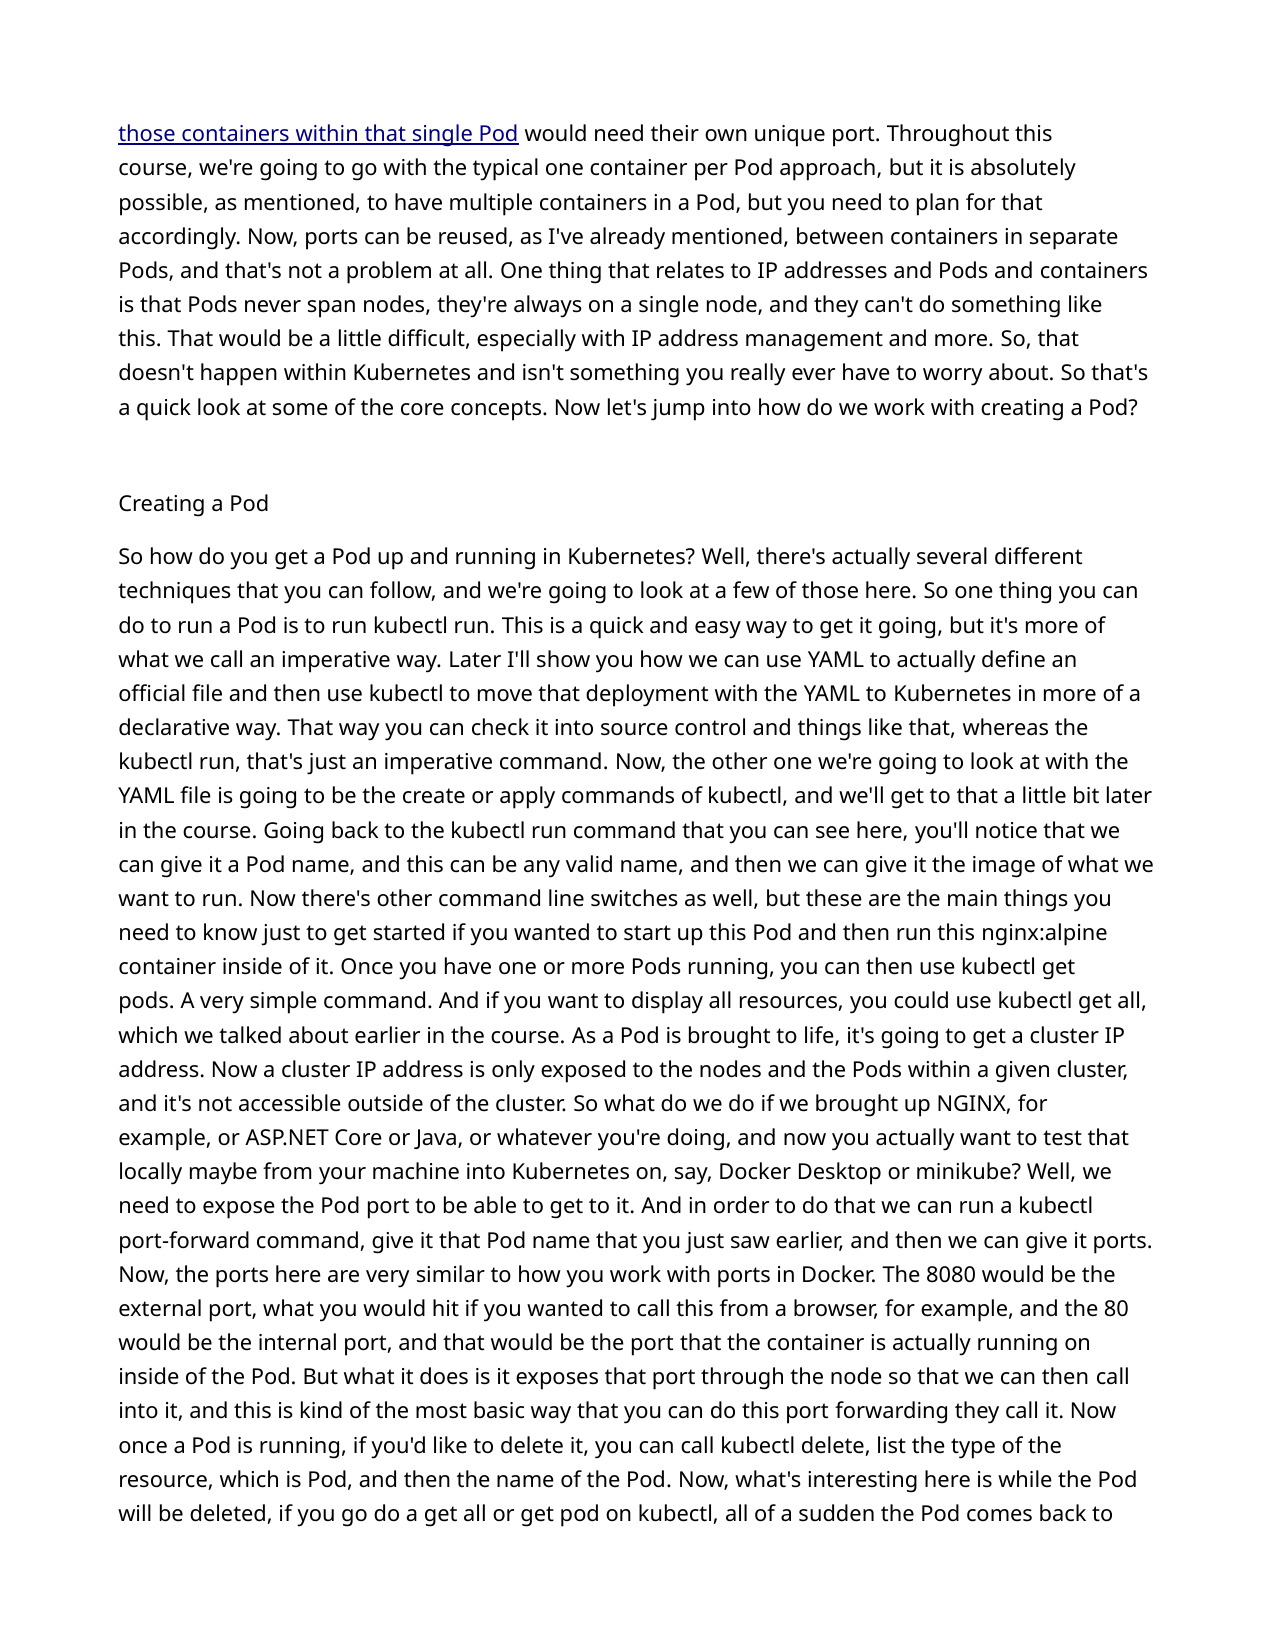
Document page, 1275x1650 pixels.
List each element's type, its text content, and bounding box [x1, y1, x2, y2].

text So how do you get a Pod up and running in Kubernetes? Well, there's actually several different techniques that you can follow, and we're going to look at a few of those here. So one thing you can do to run a Pod is to run kubectl run. This is a quick and easy way to get it going, but it's more of what we call an imperative way. Later I'll show you how we can use YAML to actually define an official file and then use kubectl to move that deployment with the YAML to Kubernetes in more of a declarative way. That way you can check it into source control and things like that, whereas the kubectl run, that's just an imperative command. Now, the other one we're going to look at with the YAML file is going to be the create or apply commands of kubectl, and we'll get to that a little bit later in the course. Going back to the kubectl run command that you can see here, you'll notice that we can give it a Pod name, and this can be any valid name, and then we can give it the image of what we want to run. Now there's other command line switches as well, but these are the main things you need to know just to get started if you wanted to start up this Pod and then run this nginx:alpine container inside of it. Once you have one or more Pods running, you can then use kubectl get pods. A very simple command. And if you want to display all resources, you could use kubectl get all, which we talked about earlier in the course. As a Pod is brought to life, it's going to get a cluster IP address. Now a cluster IP address is only exposed to the nodes and the Pods within a given cluster, and it's not accessible outside of the cluster. So what do we do if we brought up NGINX, for example, or ASP.NET Core or Java, or whatever you're doing, and now you actually want to test that locally maybe from your machine into Kubernetes on, say, Docker Desktop or minikube? Well, we need to expose the Pod port to be able to get to it. And in order to do that we can run a kubectl port‑forward command, give it that Pod name that you just saw earlier, and then we can give it ports. Now, the ports here are very similar to how you work with ports in Docker. The 8080 would be the external port, what you would hit if you wanted to call this from a browser, for example, and the 80 would be the internal port, and that would be the port that the container is actually running on inside of the Pod. But what it does is it exposes that port through the node so that we can then call into it, and this is kind of the most basic way that you can do this port forwarding they call it. Now once a Pod is running, if you'd like to delete it, you can call kubectl delete, list the type of the resource, which is Pod, and then the name of the Pod. Now, what's interesting here is while the Pod will be deleted, if you go do a get all or get pod on kubectl, all of a sudden the Pod comes back to [118, 541, 1157, 1528]
subtitle Creating a Pod [118, 488, 1157, 518]
text those containers within that single Pod would need their own unique port. Throughout this course, we're going to go with the typical one container per Pod approach, but it is absolutely possible, as mentioned, to have multiple containers in a Pod, but you need to plan for that accordingly. Now, ports can be reused, as I've already mentioned, between containers in separate Pods, and that's not a problem at all. One thing that relates to IP addresses and Pods and containers is that Pods never span nodes, they're always on a single node, and they can't do something like this. That would be a little difficult, especially with IP address management and more. So, that doesn't happen within Kubernetes and isn't something you really ever have to worry about. So that's a quick look at some of the core concepts. Now let's jump into how do we work with creating a Pod? [118, 118, 1157, 421]
